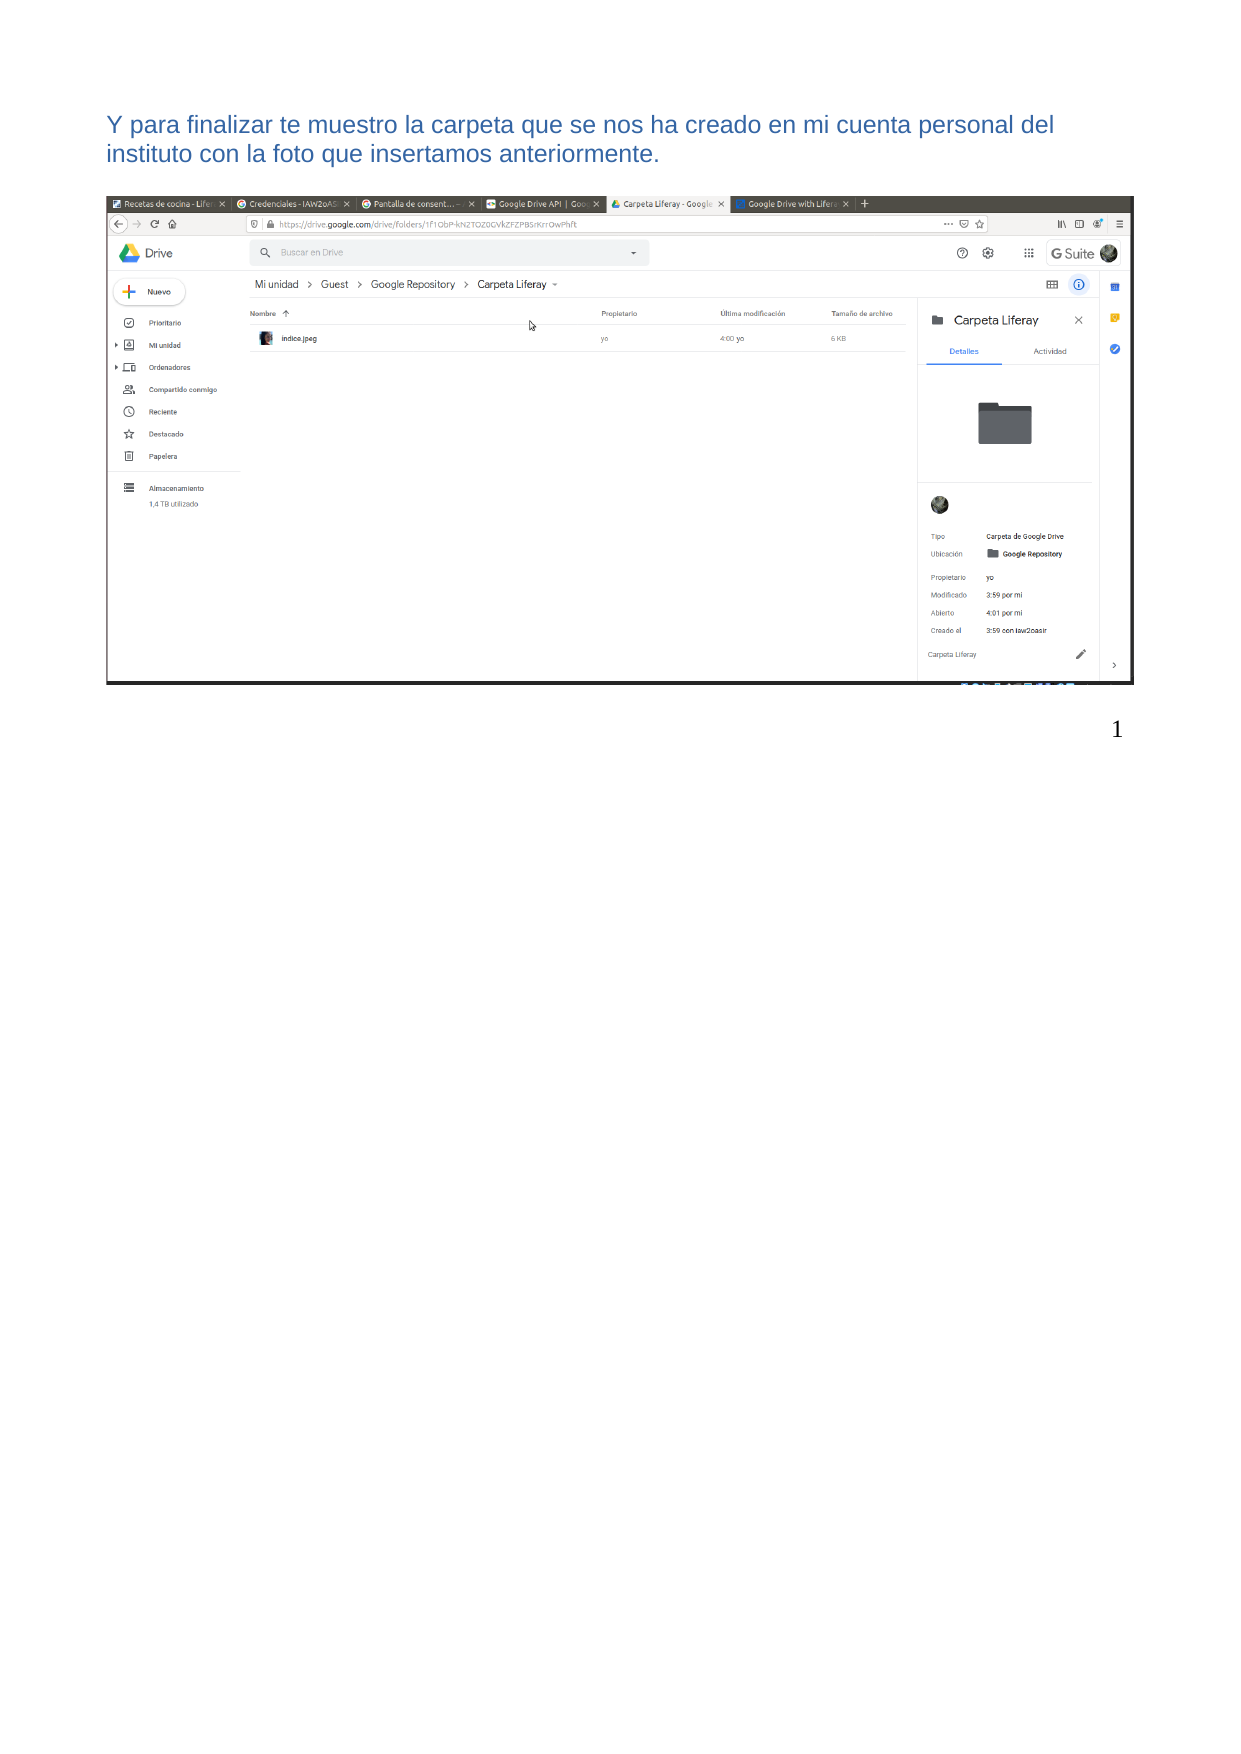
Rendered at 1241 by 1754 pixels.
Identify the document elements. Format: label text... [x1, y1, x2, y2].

picture [106, 196, 1134, 685]
text 1 [106, 714, 1123, 742]
text Y para finalizar te muestro la carpeta que se nos ha creado en mi cuenta personal del instituto con la foto que insertamos anteriormente. [106, 110, 1134, 168]
